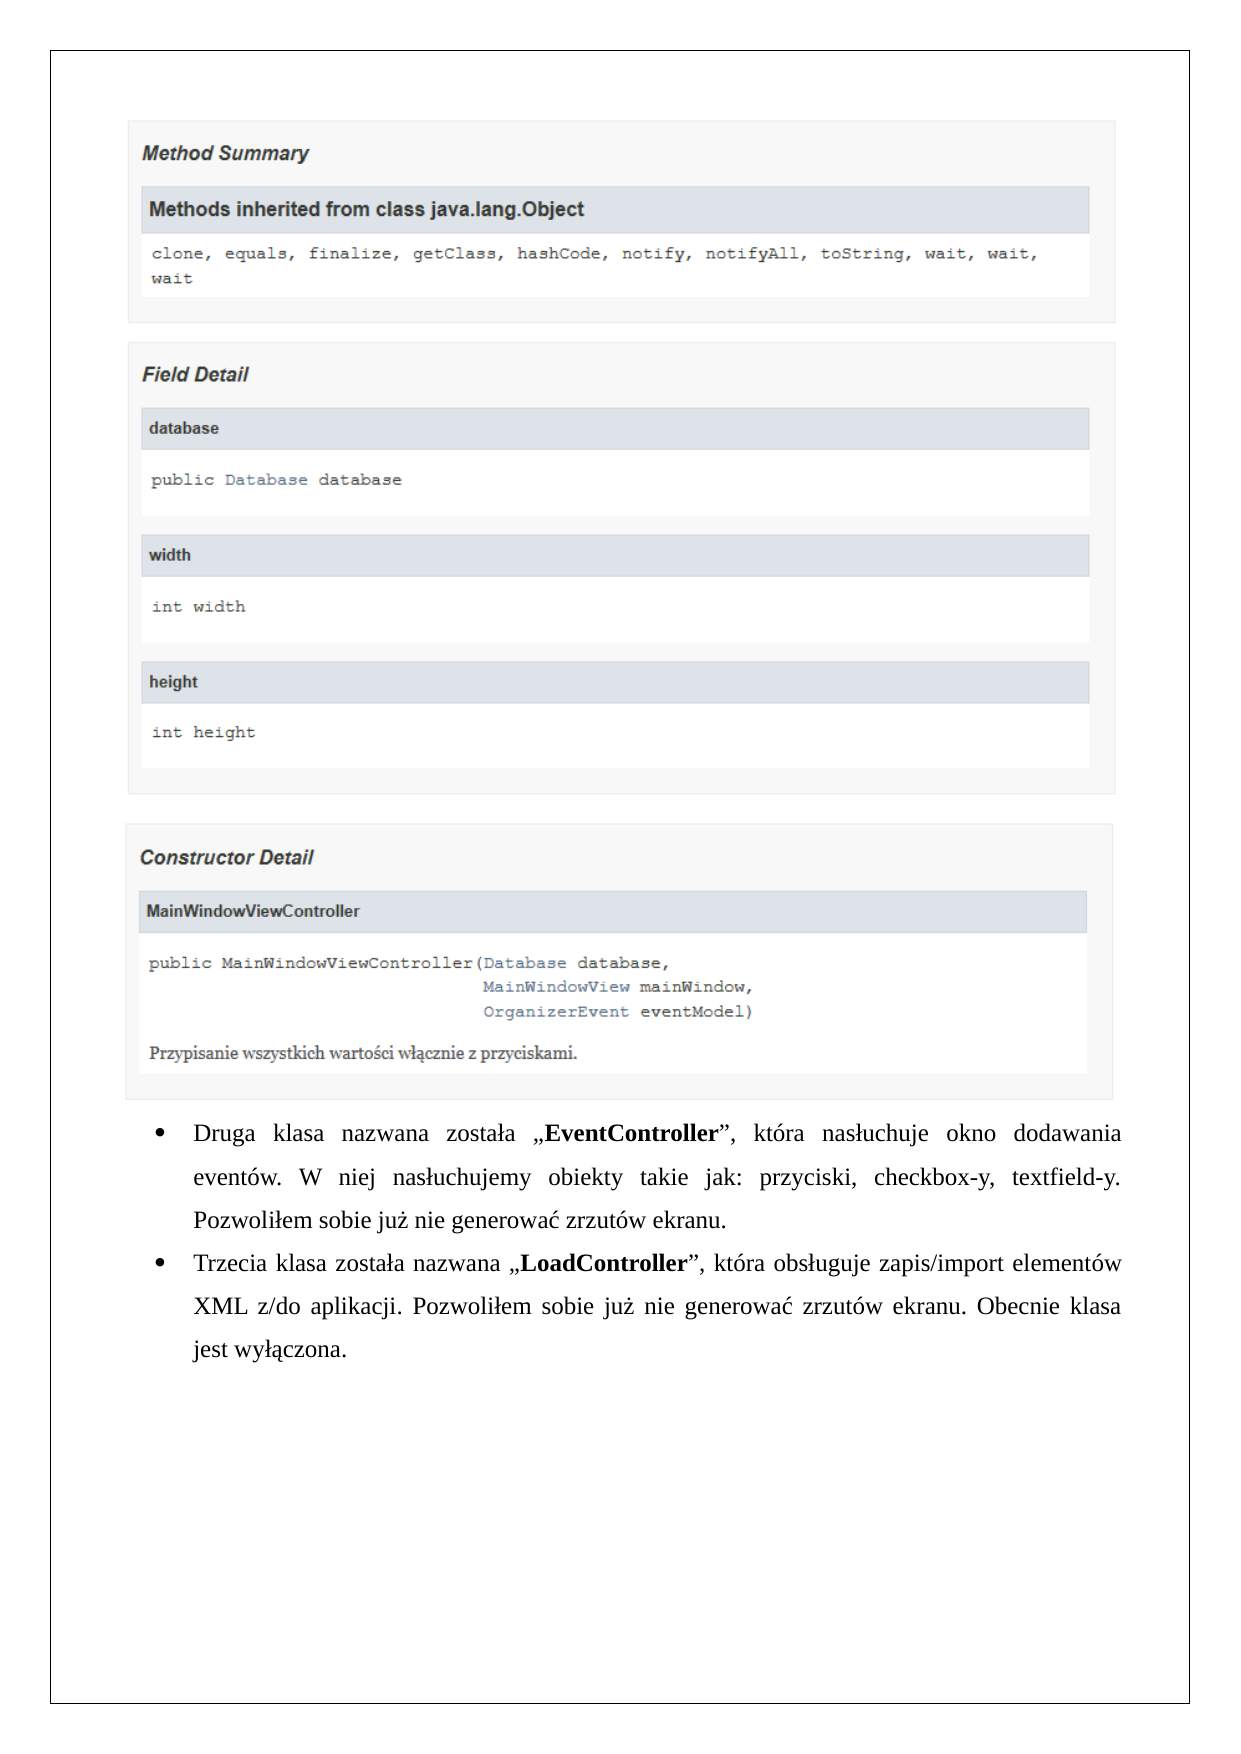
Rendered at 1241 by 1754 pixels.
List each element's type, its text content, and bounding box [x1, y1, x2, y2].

list Druga klasa nazwana została „EventController”, która nasłuchuje okno dodawania eventów. W niej nasłuchujemy obiekty takie jak: przyciski, checkbox-y, textfield-y. Pozwoliłem sobie już nie generować zrzutów ekranu. [156, 1118, 1122, 1233]
list Trzecia klasa została nazwana „LoadController”, która obsługuje zapis/import elementów XML z/do aplikacji. Pozwoliłem sobie już nie generować zrzutów ekranu. Obecnie klasa jest wyłączona. [156, 1248, 1122, 1363]
